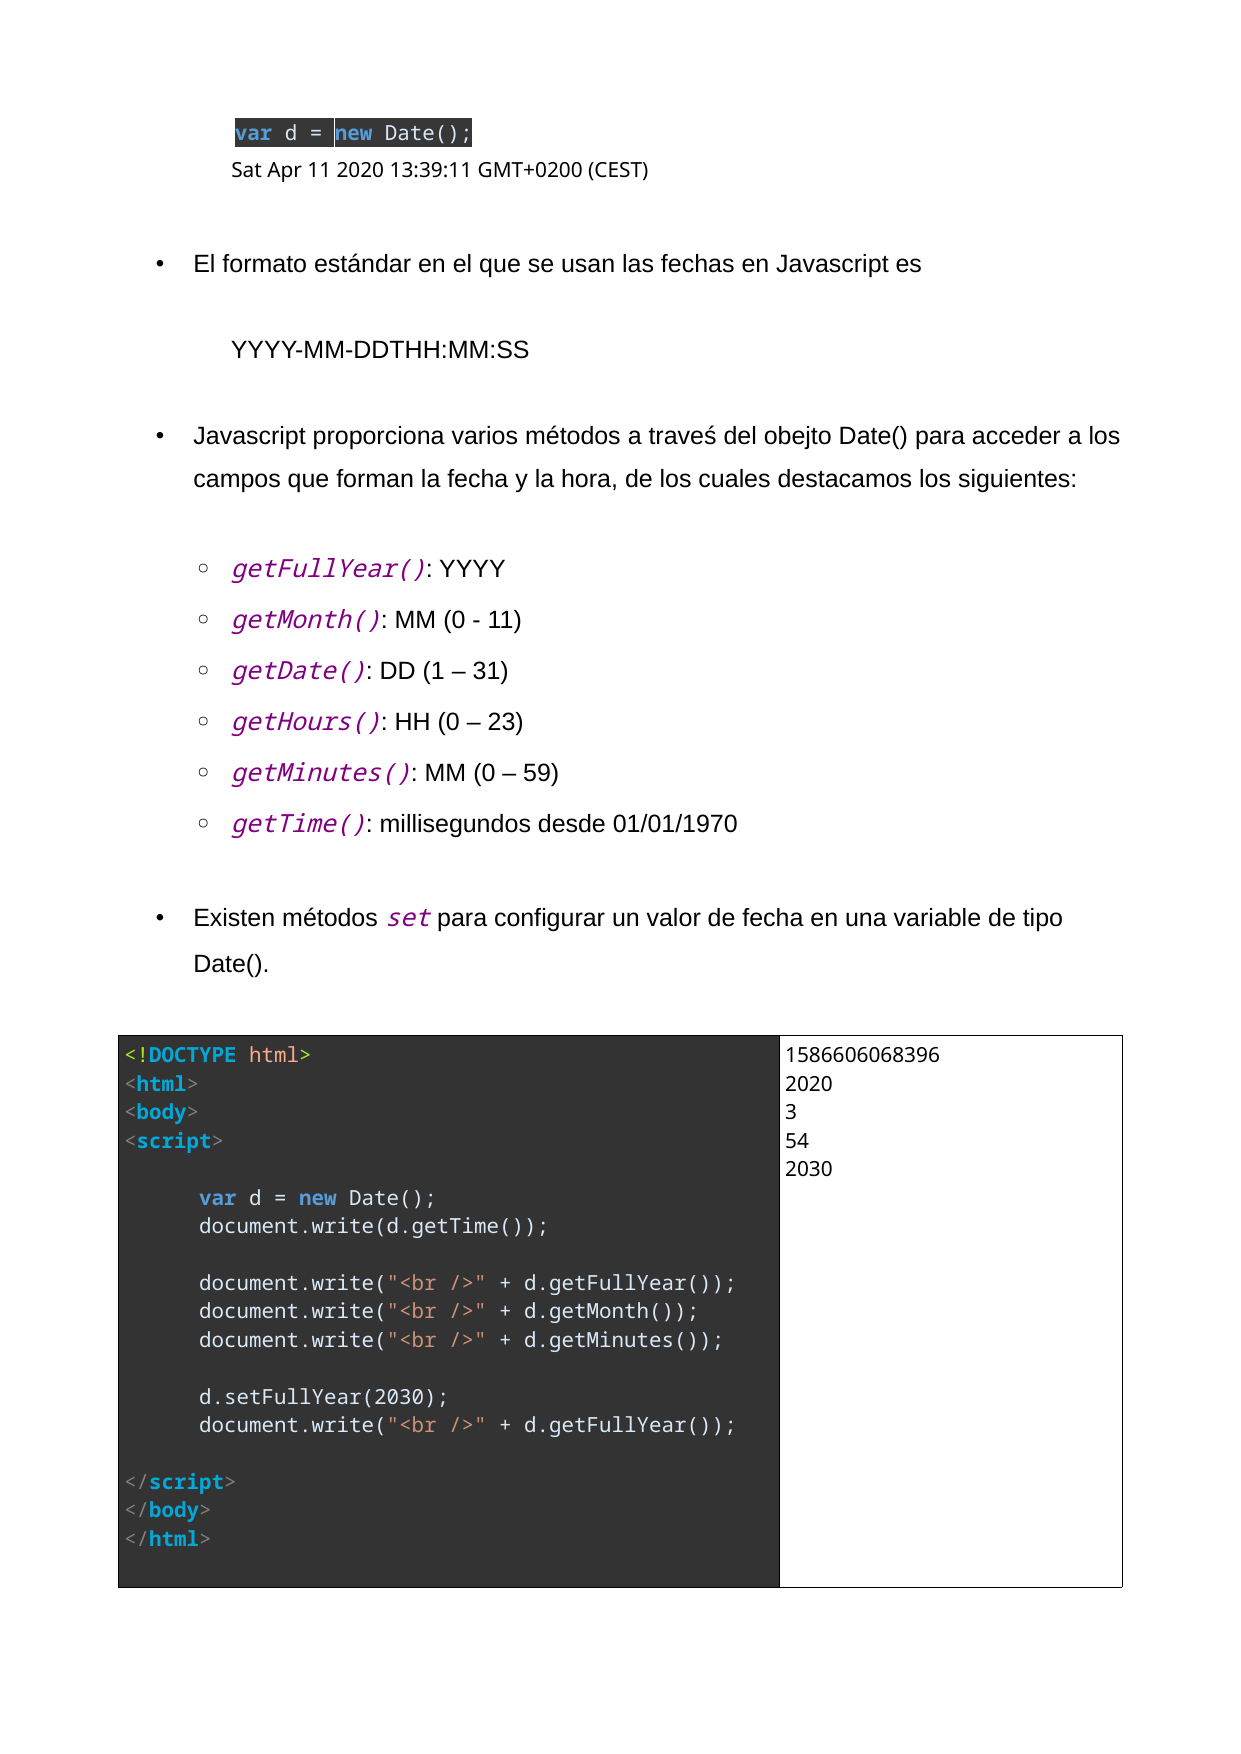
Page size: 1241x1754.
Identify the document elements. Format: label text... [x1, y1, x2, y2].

list getMinutes(): MM (0 – 59) [193, 755, 1122, 789]
table_header 1586606068396 2020 3 54 2030 [780, 1036, 1122, 1587]
list getHours(): HH (0 – 23) [193, 704, 1122, 738]
list Existen métodos set para configurar un valor de fecha en una variable de tipo Date(). [156, 900, 1122, 977]
list getDate(): DD (1 – 31) [193, 653, 1122, 687]
text Sat Apr 11 2020 13:39:11 GMT+0200 (CEST) [118, 147, 1122, 186]
text var d = new Date(); [193, 118, 1122, 147]
list Javascript proporciona varios métodos a traveś del obejto Date() para acceder a los campos que forman la fecha y la hora, de los cuales destacamos los siguientes: [156, 421, 1122, 493]
table_header <!DOCTYPE html> <html> <body> <script> var d = new Date(); document.write(d.getTime()); document.write("<br />" + d.getFullYear()); document.write("<br />" + d.getMonth()); document.write("<br />" + d.getMinutes()); d.setFullYear(2030); document.write("<br />" + d.getFullYear()); </script> </body> </html> [119, 1036, 779, 1587]
list YYYY-MM-DDTHH:MM:SS [193, 335, 1122, 364]
list getFullYear(): YYYY [193, 551, 1122, 585]
list El formato estándar en el que se usan las fechas en Javascript es [156, 249, 1122, 277]
list getTime(): millisegundos desde 01/01/1970 [193, 806, 1122, 840]
list getMonth(): MM (0 - 11) [193, 602, 1122, 636]
